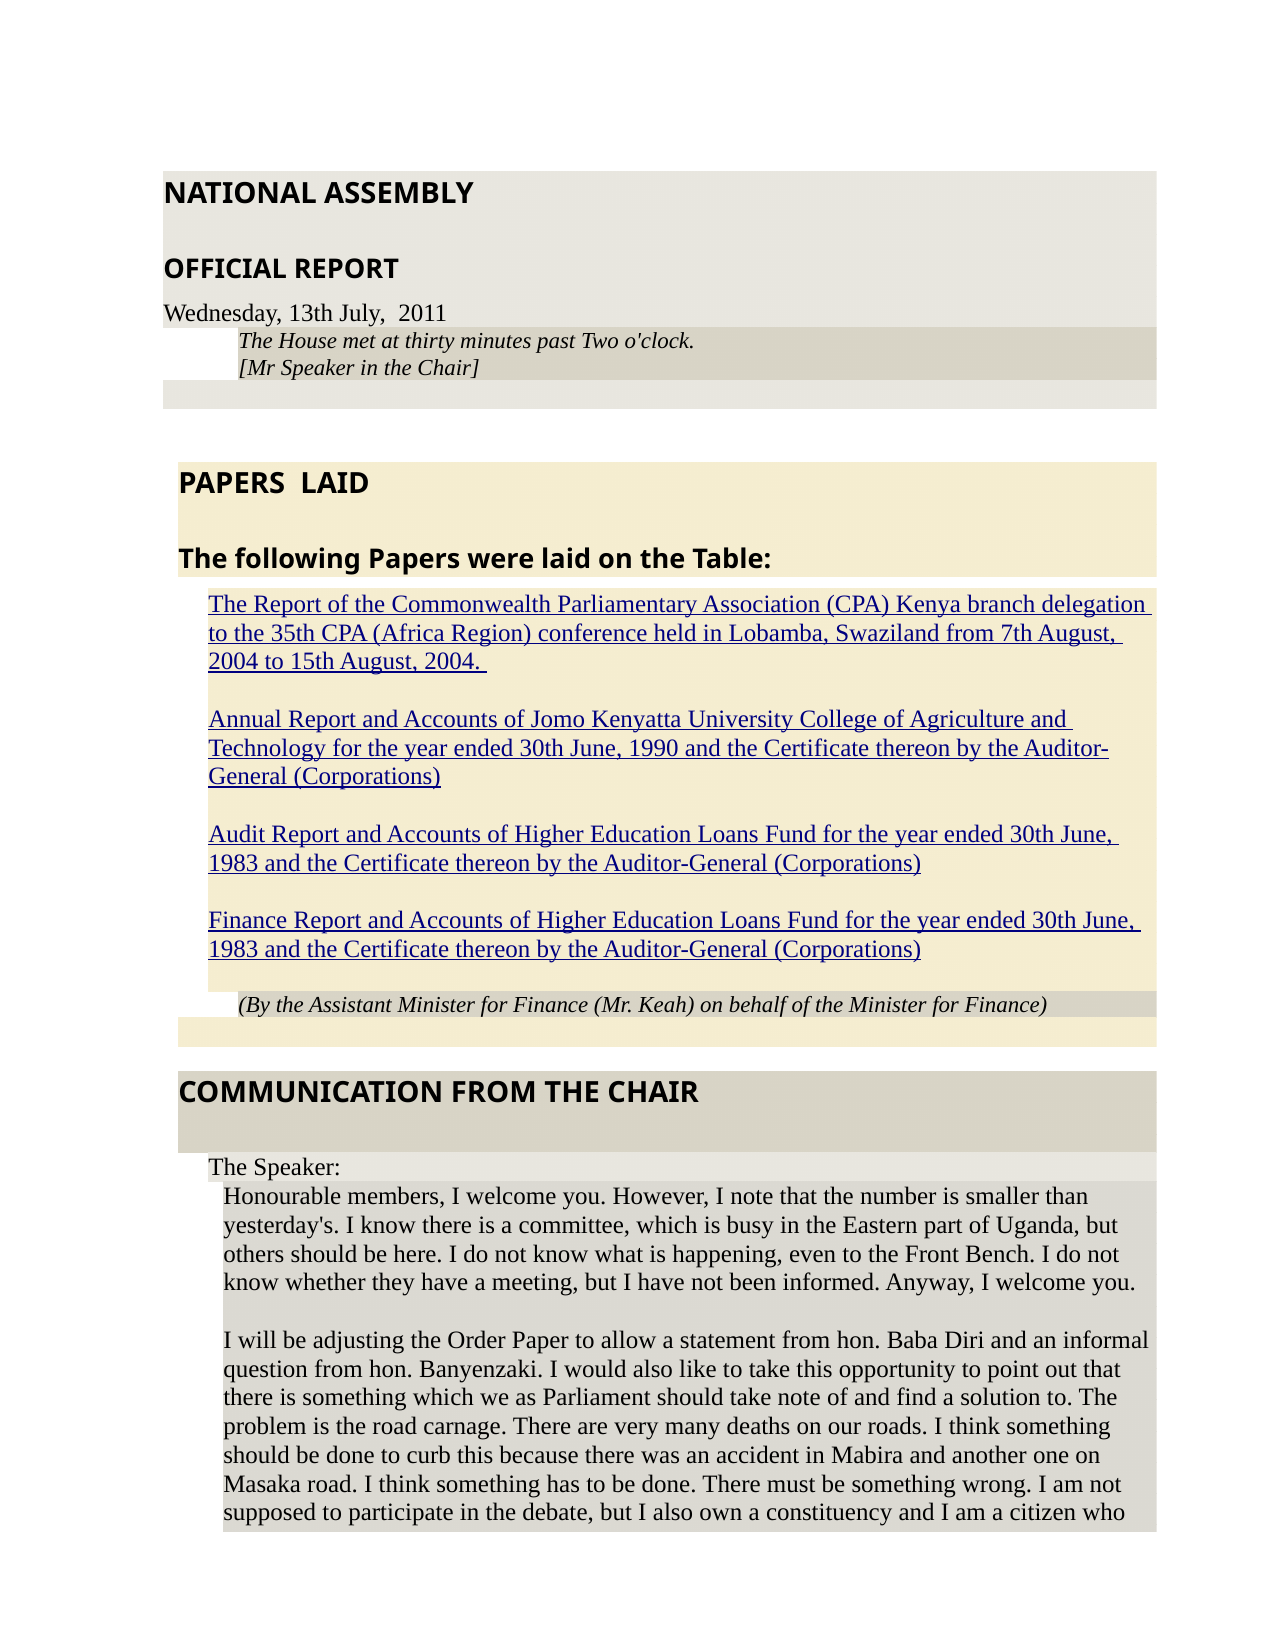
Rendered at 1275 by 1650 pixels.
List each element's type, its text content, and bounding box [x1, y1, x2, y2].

picture [178, 1017, 1157, 1047]
picture [208, 675, 1157, 704]
picture [163, 286, 1157, 298]
text Finance Report and Accounts of Higher Education Loans Fund for the year ended 30th June, 1983 and the Certificate thereon by the Auditor-General (Corporations) [208, 905, 1157, 963]
text Annual Report and Accounts of Jomo Kenyatta University College of Agriculture and Technology for the year ended 30th June, 1990 and the Certificate thereon by the Auditor-General (Corporations) [208, 704, 1157, 790]
picture [178, 502, 1157, 539]
picture [163, 212, 1157, 249]
text The House met at thirty minutes past Two o'clock. [238, 327, 1157, 353]
picture [208, 963, 1157, 992]
text Audit Report and Accounts of Higher Education Loans Fund for the year ended 30th June, 1983 and the Certificate thereon by the Auditor-General (Corporations) [208, 819, 1157, 876]
picture [223, 1526, 1157, 1532]
text Wednesday, 13th July, 2011 [163, 298, 1157, 327]
text The Speaker: [208, 1152, 1157, 1181]
subtitle PAPERS LAID [178, 462, 1157, 502]
subtitle COMMUNICATION FROM THE CHAIR [178, 1072, 1157, 1111]
text [Mr Speaker in the Chair] [238, 353, 1157, 380]
picture [178, 1111, 1157, 1153]
subtitle NATIONAL ASSEMBLY [163, 172, 1157, 212]
text The Report of the Commonwealth Parliamentary Association (CPA) Kenya branch delegation to the 35th CPA (Africa Region) conference held in Lobamba, Swaziland from 7th August, 2004 to 15th August, 2004. [208, 589, 1157, 675]
picture [223, 1296, 1157, 1325]
text (By the Assistant Minister for Finance (Mr. Keah) on behalf of the Minister for Finance) [238, 991, 1157, 1017]
text Honourable members, I welcome you. However, I note that the number is smaller than yesterday's. I know there is a committee, which is busy in the Eastern part of Uganda, but others should be here. I do not know what is happening, even to the Front Bench. I do not know whether they have a meeting, but I have not been informed. Anyway, I welcome you. [223, 1181, 1157, 1296]
picture [208, 876, 1157, 905]
subtitle The following Papers were laid on the Table: [178, 539, 1157, 576]
subtitle OFFICIAL REPORT [163, 249, 1157, 286]
picture [163, 380, 1157, 409]
picture [208, 790, 1157, 819]
text I will be adjusting the Order Paper to allow a statement from hon. Baba Diri and an informal question from hon. Banyenzaki. I would also like to take this opportunity to point out that there is something which we as Parliament should take note of and find a solution to. The problem is the road carnage. There are very many deaths on our roads. I think something should be done to curb this because there was an accident in Mabira and another one on Masaka road. I think something has to be done. There must be something wrong. I am not supposed to participate in the debate, but I also own a constituency and I am a citizen who [223, 1325, 1157, 1526]
